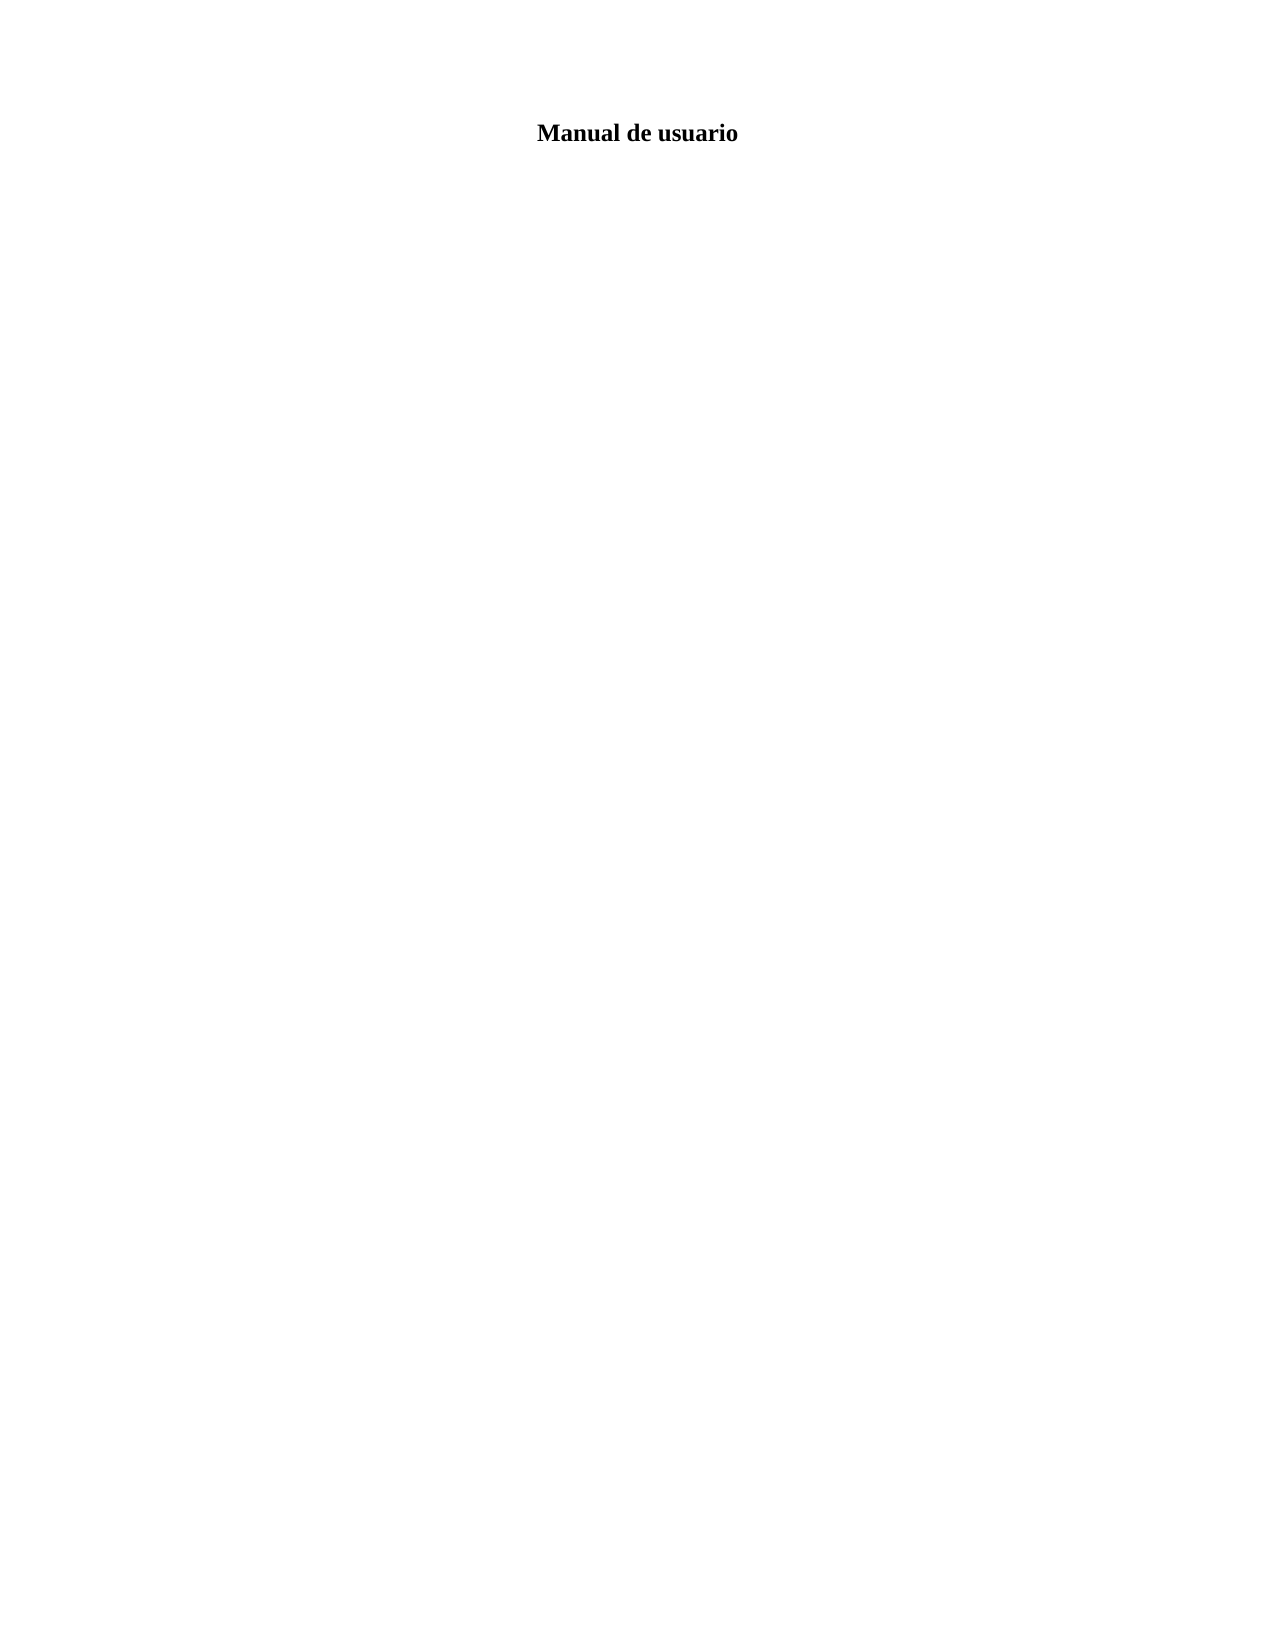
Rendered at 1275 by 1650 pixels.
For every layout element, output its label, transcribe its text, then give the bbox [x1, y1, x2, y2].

text Manual de usuario [118, 118, 1157, 147]
